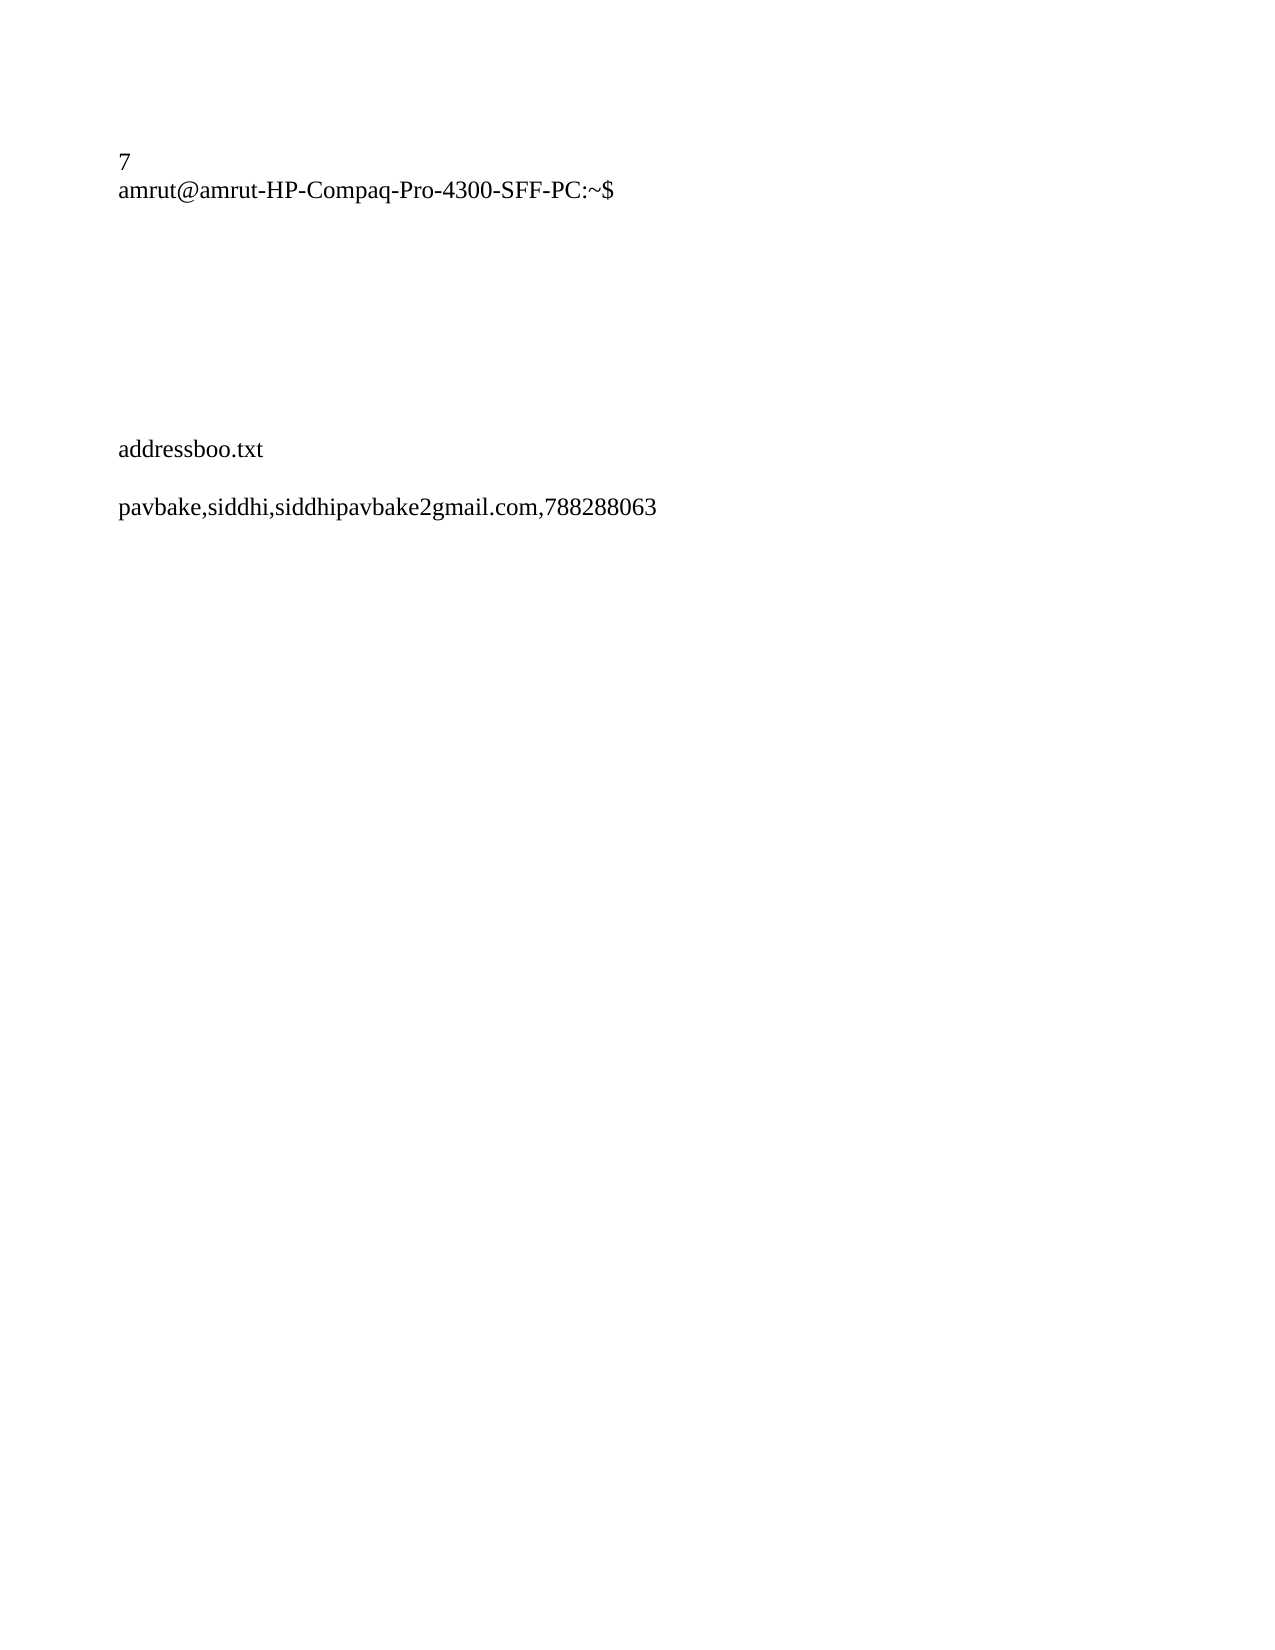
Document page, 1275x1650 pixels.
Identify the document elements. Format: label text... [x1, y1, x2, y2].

text addressboo.txt [118, 434, 1157, 463]
text pavbake,siddhi,siddhipavbake2gmail.com,788288063 [118, 492, 1157, 521]
text 7 [118, 147, 1157, 176]
text amrut@amrut-HP-Compaq-Pro-4300-SFF-PC:~$ [118, 176, 1157, 204]
